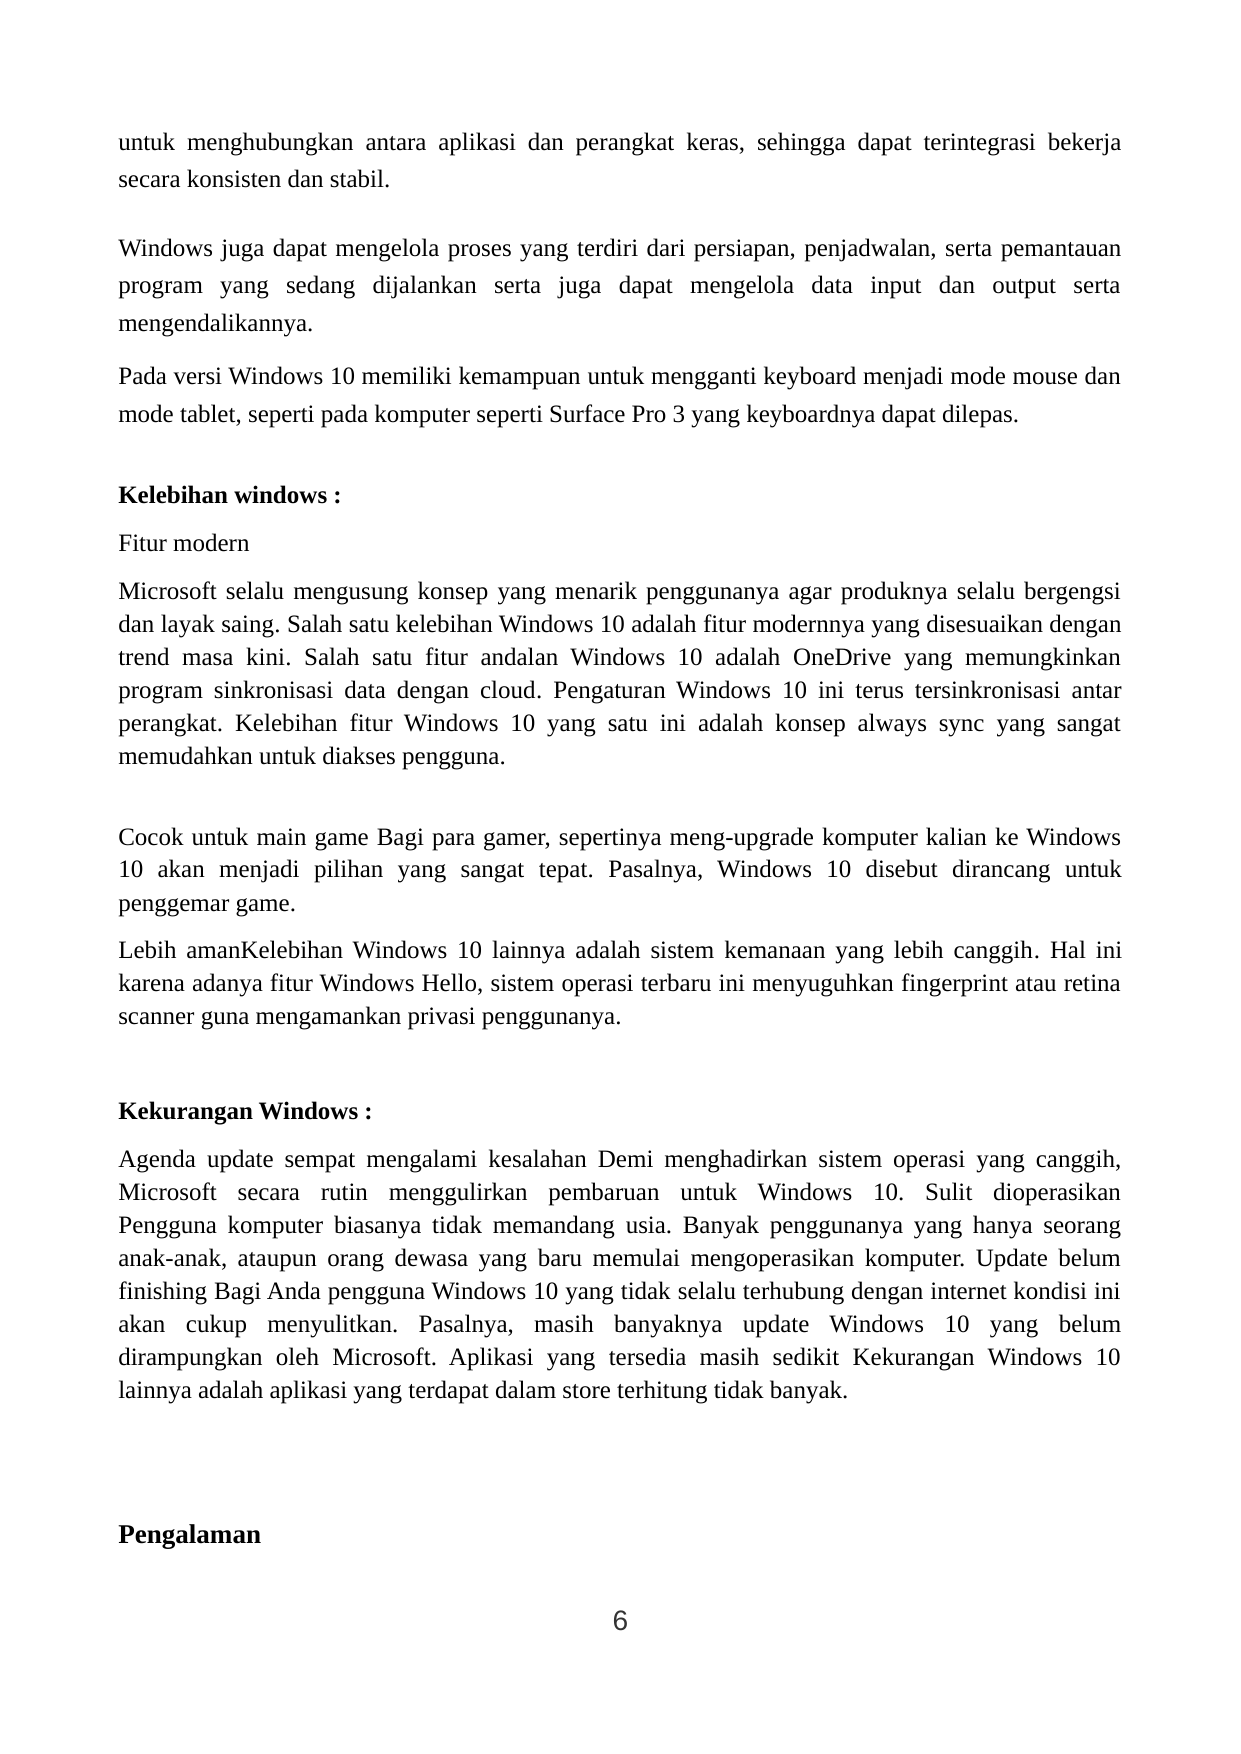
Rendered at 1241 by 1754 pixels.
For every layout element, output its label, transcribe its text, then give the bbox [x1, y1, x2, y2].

text Lebih amanKelebihan Windows 10 lainnya adalah sistem kemanaan yang lebih canggih. Hal ini karena adanya fitur Windows Hello, sistem operasi terbaru ini menyuguhkan fingerprint atau retina scanner guna mengamankan privasi penggunanya. [118, 935, 1122, 1030]
text Agenda update sempat mengalami kesalahan Demi menghadirkan sistem operasi yang canggih, Microsoft secara rutin menggulirkan pembaruan untuk Windows 10. Sulit dioperasikan Pengguna komputer biasanya tidak memandang usia. Banyak penggunanya yang hanya seorang anak-anak, ataupun orang dewasa yang baru memulai mengoperasikan komputer. Update belum finishing Bagi Anda pengguna Windows 10 yang tidak selalu terhubung dengan internet kondisi ini akan cukup menyulitkan. Pasalnya, masih banyaknya update Windows 10 yang belum dirampungkan oleh Microsoft. Aplikasi yang tersedia masih sedikit Kekurangan Windows 10 lainnya adalah aplikasi yang terdapat dalam store terhitung tidak banyak. [118, 1144, 1122, 1404]
text Cocok untuk main game Bagi para gamer, sepertinya meng-upgrade komputer kalian ke Windows 10 akan menjadi pilihan yang sangat tepat. Pasalnya, Windows 10 disebut dirancang untuk penggemar game. [118, 788, 1122, 916]
text Microsoft selalu mengusung konsep yang menarik penggunanya agar produknya selalu bergengsi dan layak saing. Salah satu kelebihan Windows 10 adalah fitur modernnya yang disesuaikan dengan trend masa kini. Salah satu fitur andalan Windows 10 adalah OneDrive yang memungkinkan program sinkronisasi data dengan cloud. Pengaturan Windows 10 ini terus tersinkronisasi antar perangkat. Kelebihan fitur Windows 10 yang satu ini adalah konsep always sync yang sangat memudahkan untuk diakses pengguna. [118, 576, 1122, 770]
text Windows juga dapat mengelola proses yang terdiri dari persiapan, penjadwalan, serta pemantauan program yang sedang dijalankan serta juga dapat mengelola data input dan output serta mengendalikannya. [118, 224, 1122, 337]
text Kelebihan windows : [118, 481, 1122, 509]
text Pada versi Windows 10 memiliki kemampuan untuk mengganti keyboard menjadi mode mouse dan mode tablet, seperti pada komputer seperti Surface Pro 3 yang keyboardnya dapat dilepas. [118, 352, 1122, 427]
text Pengalaman [118, 1518, 1122, 1549]
text Kekurangan Windows : [118, 1096, 1122, 1125]
text Fitur modern [118, 528, 1122, 557]
text untuk menghubungkan antara aplikasi dan perangkat keras, sehingga dapat terintegrasi bekerja secara konsisten dan stabil. [118, 118, 1122, 193]
